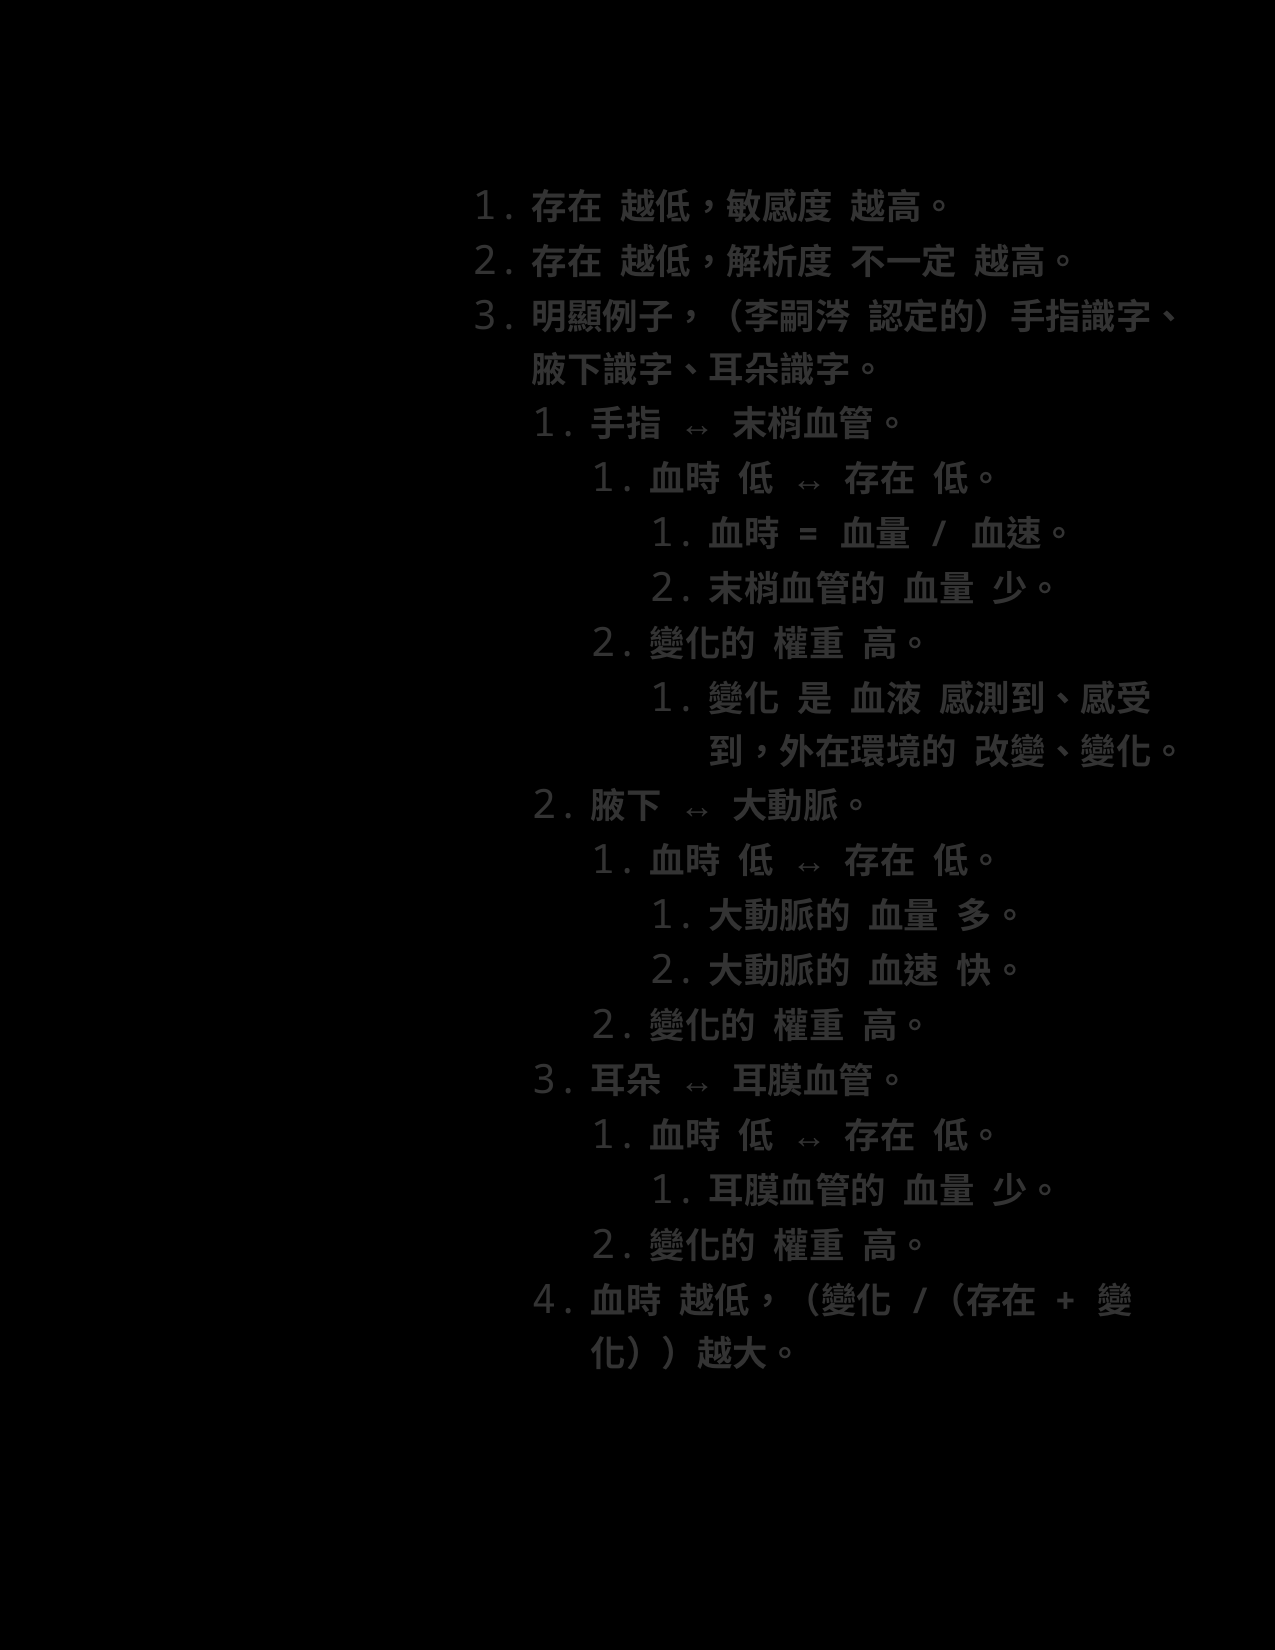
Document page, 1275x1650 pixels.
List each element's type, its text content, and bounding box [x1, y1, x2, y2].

list 變化的 權重 高。 [591, 1216, 1157, 1271]
list 血時 越低，（變化 /（存在 + 變化））越大。 [532, 1271, 1157, 1377]
list 血時 低 ↔ 存在 低。 [591, 448, 1157, 503]
list 血時 低 ↔ 存在 低。 [591, 1105, 1157, 1161]
list 變化的 權重 高。 [591, 613, 1157, 668]
list 手指 ↔ 末梢血管。 [532, 393, 1157, 448]
list 變化的 權重 高。 [591, 995, 1157, 1050]
list 存在 越低，敏感度 越高。 [472, 176, 1157, 231]
list 血時 = 血量 / 血速。 [649, 503, 1157, 558]
list 耳膜血管的 血量 少。 [649, 1161, 1157, 1216]
list 變化 是 血液 感測到、感受到，外在環境的 改變、變化。 [649, 668, 1157, 775]
list 存在 越低，解析度 不一定 越高。 [472, 231, 1157, 287]
list 血時 低 ↔ 存在 低。 [591, 830, 1157, 885]
list 大動脈的 血速 快。 [649, 940, 1157, 995]
list 明顯例子，（李嗣涔 認定的）手指識字、腋下識字、耳朵識字。 [472, 287, 1157, 393]
list 大動脈的 血量 多。 [649, 885, 1157, 940]
list 腋下 ↔ 大動脈。 [532, 775, 1157, 830]
list 耳朵 ↔ 耳膜血管。 [532, 1050, 1157, 1105]
list 末梢血管的 血量 少。 [649, 558, 1157, 613]
